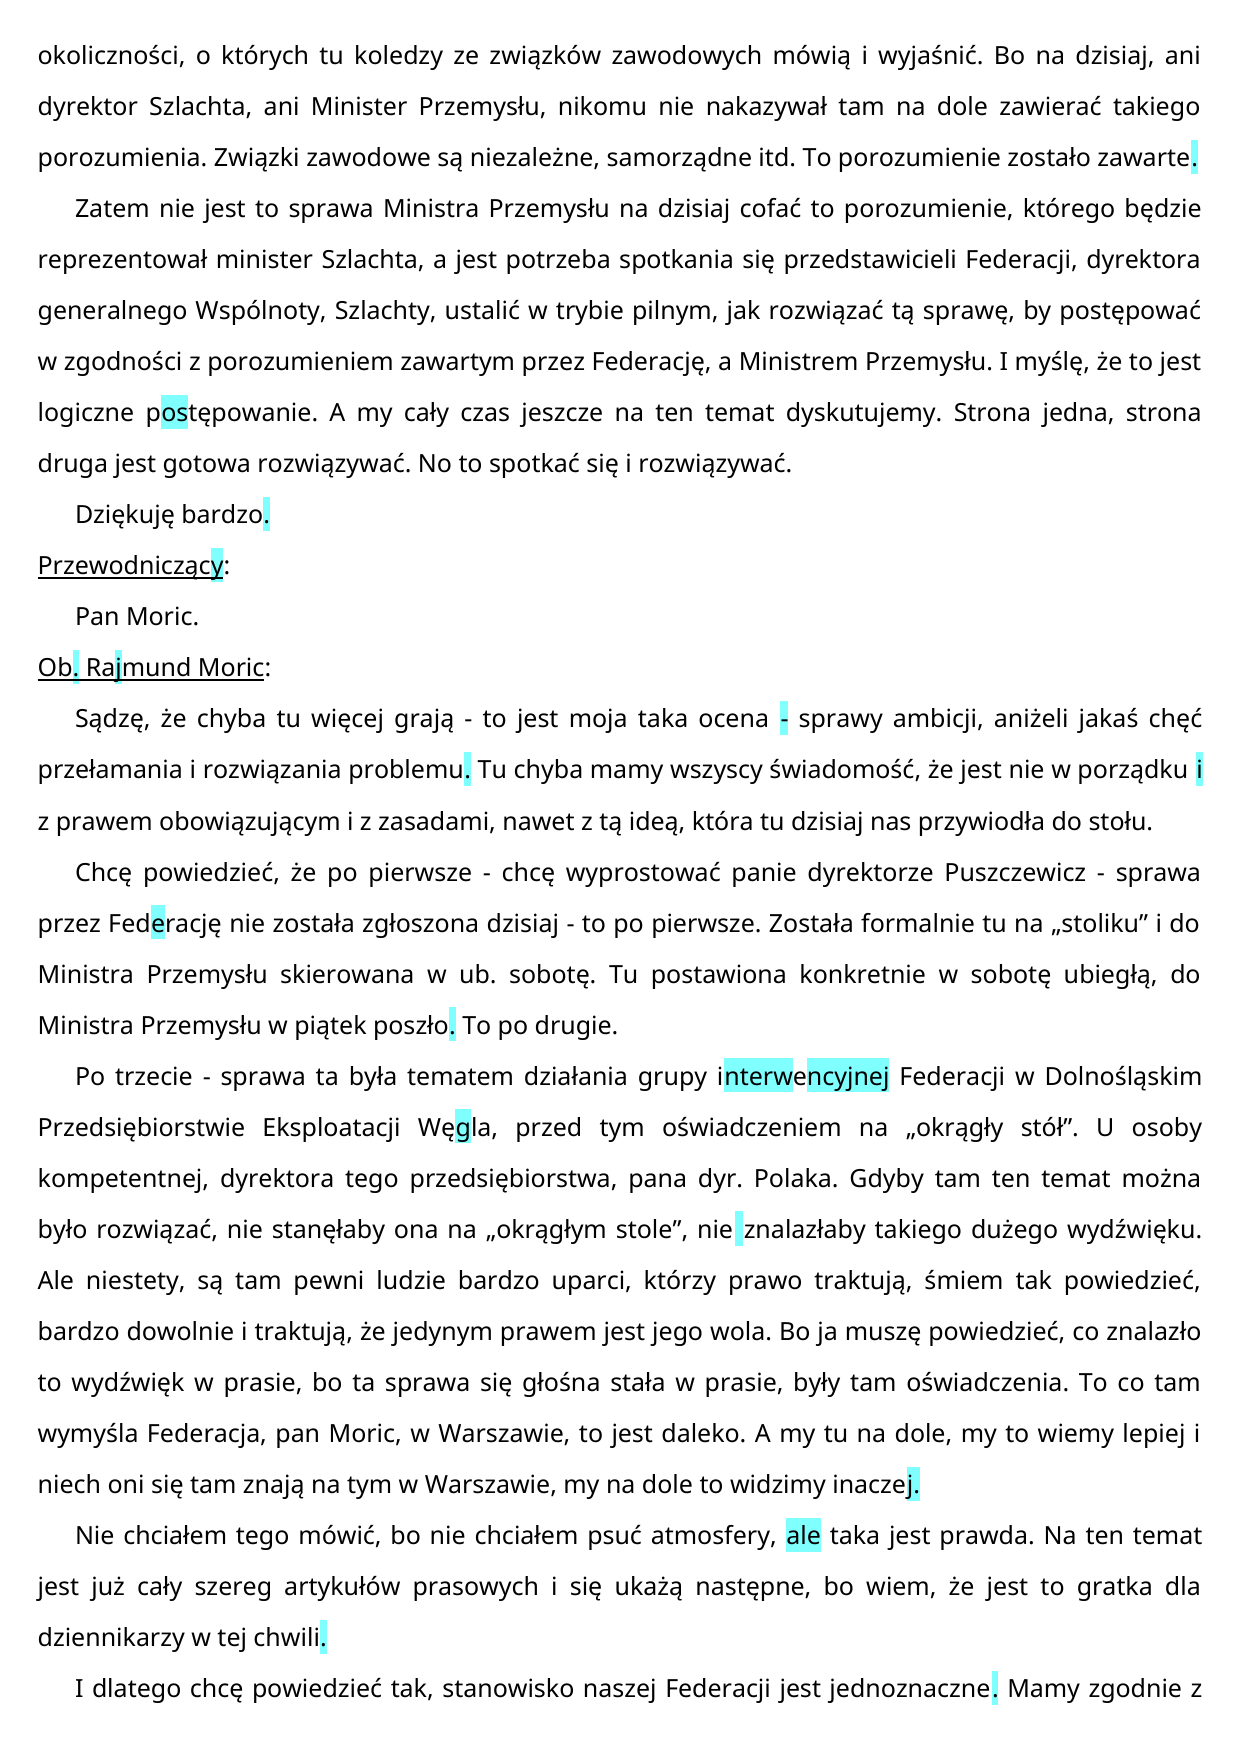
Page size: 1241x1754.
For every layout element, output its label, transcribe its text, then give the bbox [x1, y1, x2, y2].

text I dlatego chcę powiedzieć tak, stanowisko naszej Federacji jest jednoznaczne. Mamy zgodnie z [37, 1671, 1203, 1705]
text Chcę powiedzieć, że po pierwsze - chcę wyprostować panie dyrektorze Puszczewicz - sprawa przez Federację nie została zgłoszona dzisiaj - to po pierwsze. Została formalnie tu na „stoliku” i do Ministra Przemysłu skierowana w ub. sobotę. Tu postawiona konkretnie w sobotę ubiegłą, do Ministra Przemysłu w piątek poszło. To po drugie. [37, 854, 1203, 1041]
text okoliczności, o których tu koledzy ze związków zawodowych mówią i wyjaśnić. Bo na dzisiaj, ani dyrektor Szlachta, ani Minister Przemysłu, nikomu nie nakazywał tam na dole zawierać takiego porozumienia. Związki zawodowe są niezależne, samorządne itd. To porozumienie zostało zawarte. [37, 37, 1203, 174]
text Przewodniczący: [37, 548, 1203, 582]
text Po trzecie - sprawa ta była tematem działania grupy interwencyjnej Federacji w Dolnośląskim Przedsiębiorstwie Eksploatacji Węgla, przed tym oświadczeniem na „okrągły stół”. U osoby kompetentnej, dyrektora tego przedsiębiorstwa, pana dyr. Polaka. Gdyby tam ten temat można było rozwiązać, nie stanęłaby ona na „okrągłym stole”, nie znalazłaby takiego dużego wydźwięku. Ale niestety, są tam pewni ludzie bardzo uparci, którzy prawo traktują, śmiem tak powiedzieć, bardzo dowolnie i traktują, że jedynym prawem jest jego wola. Bo ja muszę powiedzieć, co znalazło to wydźwięk w prasie, bo ta sprawa się głośna stała w prasie, były tam oświadczenia. To co tam wymyśla Federacja, pan Moric, w Warszawie, to jest daleko. A my tu na dole, my to wiemy lepiej i niech oni się tam znają na tym w Warszawie, my na dole to widzimy inaczej. [37, 1058, 1203, 1501]
text Zatem nie jest to sprawa Ministra Przemysłu na dzisiaj cofać to porozumienie, którego będzie reprezentował minister Szlachta, a jest potrzeba spotkania się przedstawicieli Federacji, dyrektora generalnego Wspólnoty, Szlachty, ustalić w trybie pilnym, jak rozwiązać tą sprawę, by postępować w zgodności z porozumieniem zawartym przez Federację, a Ministrem Przemysłu. I myślę, że to jest logiczne postępowanie. A my cały czas jeszcze na ten temat dyskutujemy. Strona jedna, strona druga jest gotowa rozwiązywać. No to spotkać się i rozwiązywać. [37, 191, 1203, 480]
text Nie chciałem tego mówić, bo nie chciałem psuć atmosfery, ale taka jest prawda. Na ten temat jest już cały szereg artykułów prasowych i się ukażą następne, bo wiem, że jest to gratka dla dziennikarzy w tej chwili. [37, 1518, 1203, 1654]
text Dziękuję bardzo. [37, 497, 1203, 531]
text Ob. Rajmund Moric: [37, 650, 1203, 684]
text Sądzę, że chyba tu więcej grają - to jest moja taka ocena - sprawy ambicji, aniżeli jakaś chęć przełamania i rozwiązania problemu. Tu chyba mamy wszyscy świadomość, że jest nie w porządku i z prawem obowiązującym i z zasadami, nawet z tą ideą, która tu dzisiaj nas przywiodła do stołu. [37, 701, 1203, 837]
text Pan Moric. [37, 599, 1203, 633]
